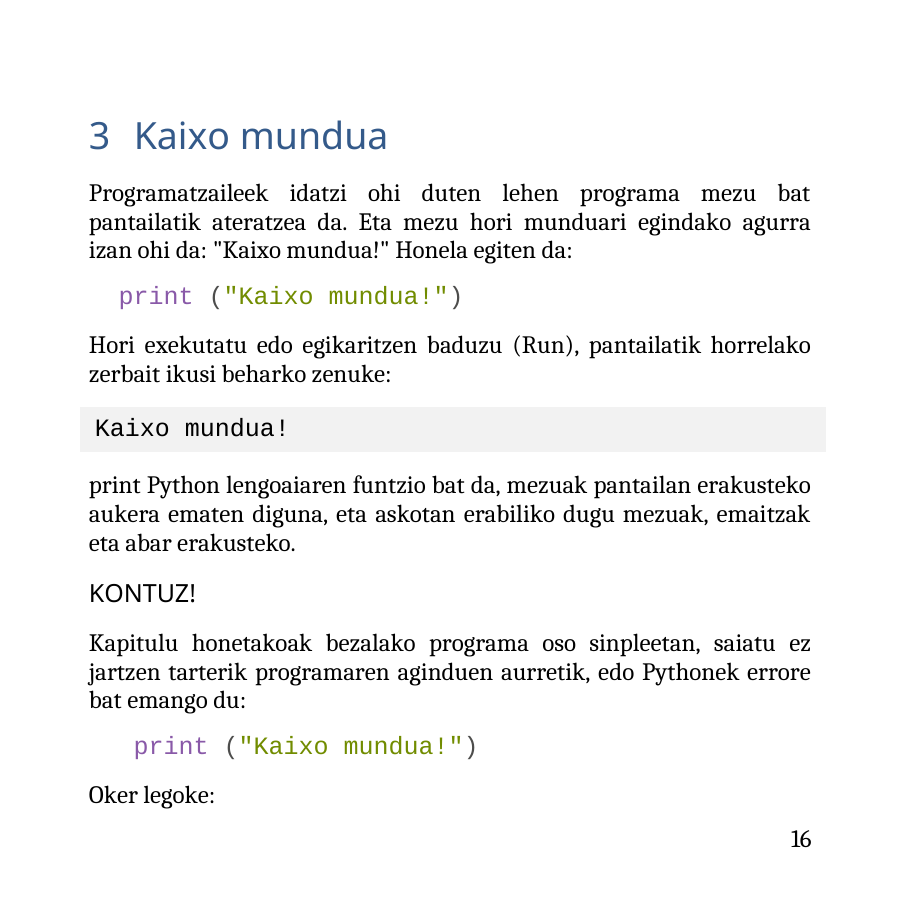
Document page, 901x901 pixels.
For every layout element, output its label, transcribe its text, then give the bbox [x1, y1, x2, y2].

text Hori exekutatu edo egikaritzen baduzu (Run), pantailatik horrelako zerbait ikusi beharko zenuke: [89, 331, 811, 388]
text print ("Kaixo mundua!") [118, 734, 811, 762]
text Programatzaileek idatzi ohi duten lehen programa mezu bat pantailatik ateratzea da. Eta mezu hori munduari egindako agurra izan ohi da: "Kaixo mundua!" Honela egiten da: [89, 179, 811, 265]
text print ("Kaixo mundua!") [118, 284, 811, 312]
text print Python lengoaiaren funtzio bat da, mezuak pantailan erakusteko aukera ematen diguna, eta askotan erabiliko dugu mezuak, emaitzak eta abar erakusteko. [89, 471, 811, 557]
subtitle Kaixo mundua [89, 109, 811, 160]
text Kapitulu honetakoak bezalako programa oso sinpleetan, saiatu ez jartzen tarterik programaren aginduen aurretik, edo Pythonek errore bat emango du: [89, 629, 811, 715]
text Oker legoke: [89, 781, 811, 809]
text Kaixo mundua! [86, 414, 820, 446]
text KONTUZ! [89, 576, 811, 610]
